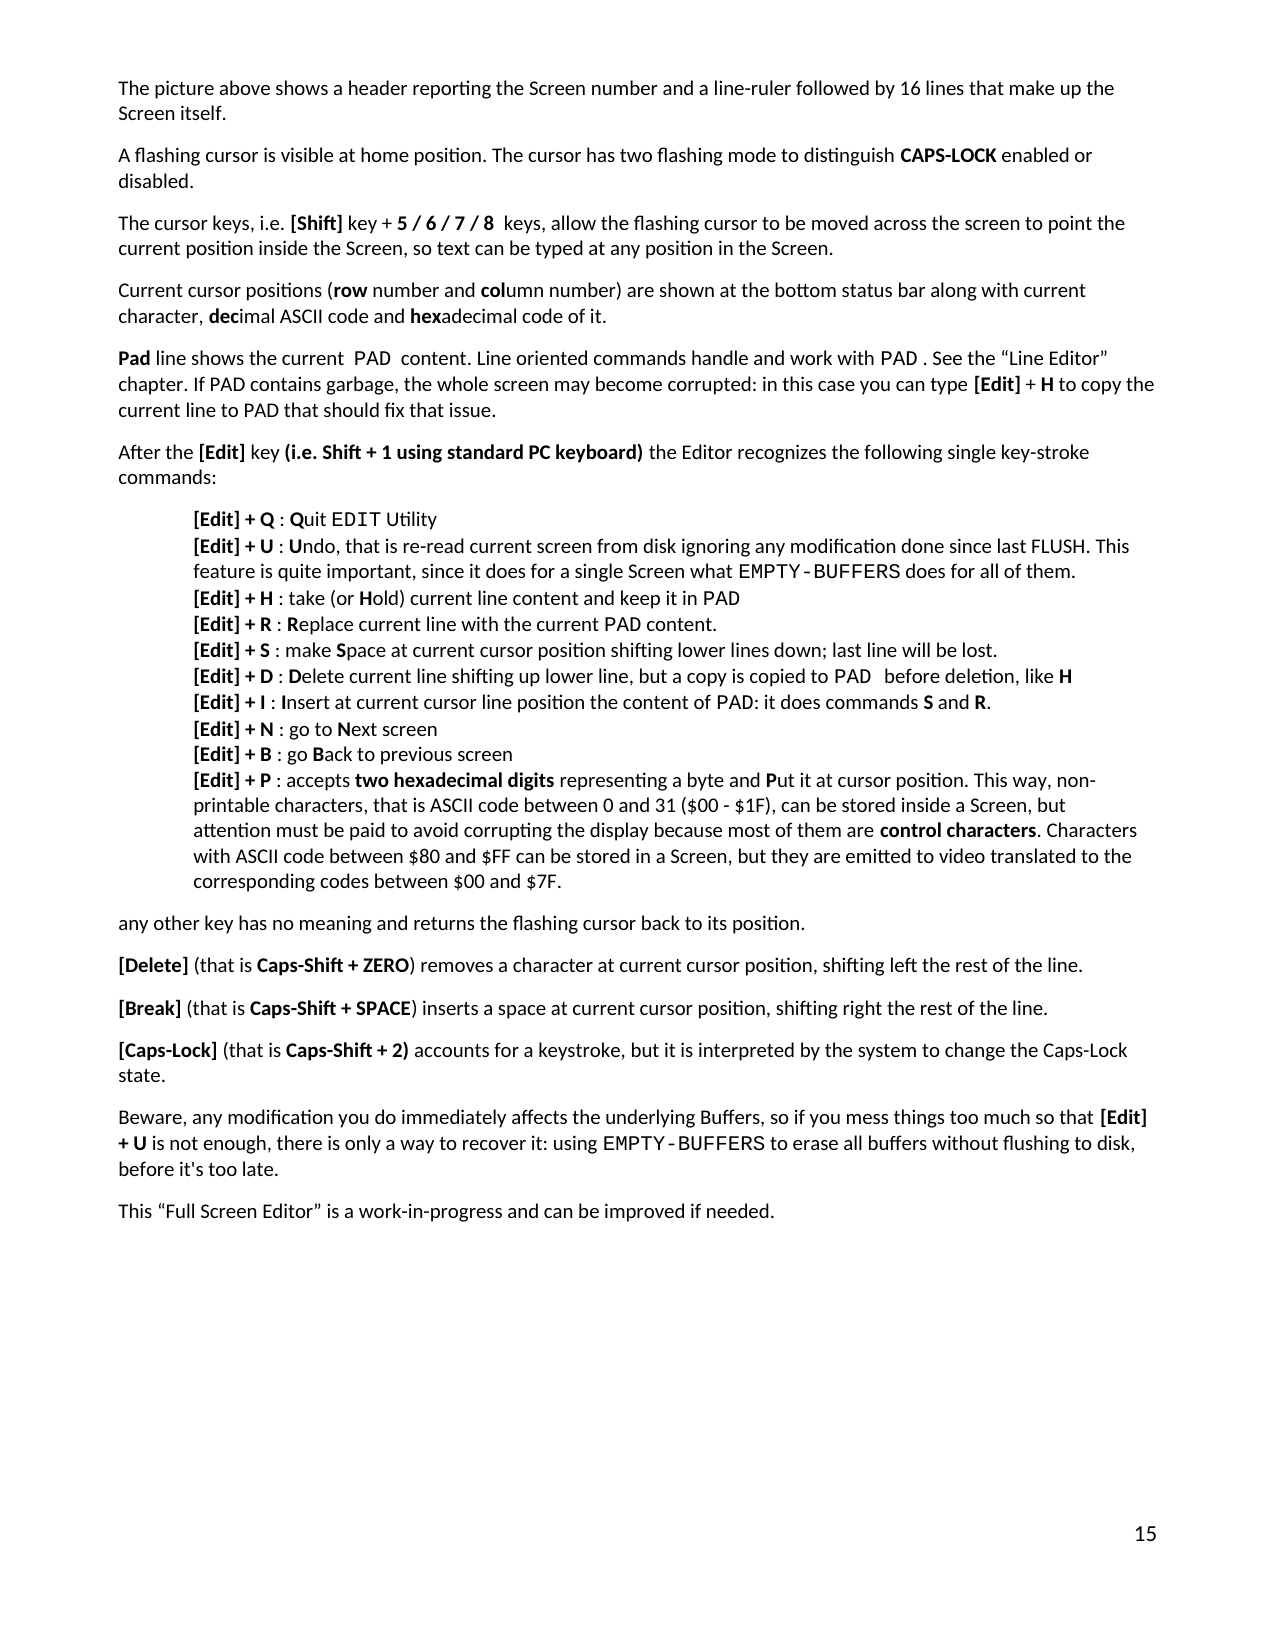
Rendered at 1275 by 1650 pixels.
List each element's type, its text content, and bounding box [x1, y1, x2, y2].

text [Edit] + Q : Quit EDIT Utility [Edit] + U : Undo, that is re-read current screen from disk ignoring any modification done since last FLUSH. This feature is quite important, since it does for a single Screen what EMPTY-BUFFERS does for all of them. [Edit] + H : take (or Hold) current line content and keep it in PAD [Edit] + R : Replace current line with the current PAD content. [Edit] + S : make Space at current cursor position shifting lower lines down; last line will be lost. [Edit] + D : Delete current line shifting up lower line, but a copy is copied to PAD before deletion, like H [Edit] + I : Insert at current cursor line position the content of PAD: it does commands S and R. [Edit] + N : go to Next screen [Edit] + B : go Back to previous screen [Edit] + P : accepts two hexadecimal digits representing a byte and Put it at cursor position. This way, non-printable characters, that is ASCII code between 0 and 31 ($00 - $1F), can be stored inside a Screen, but attention must be paid to avoid corrupting the display because most of them are control characters. Characters with ASCII code between $80 and $FF can be stored in a Screen, but they are emitted to video translated to the corresponding codes between $00 and $7F. [193, 506, 1157, 894]
text Beware, any modification you do immediately affects the underlying Buffers, so if you mess things too much so that [Edit] + U is not enough, there is only a way to recover it: using EMPTY-BUFFERS to erase all buffers without flushing to disk, before it's too late. [118, 1104, 1157, 1182]
text [Delete] (that is Caps-Shift + ZERO) removes a character at current cursor position, shifting left the rest of the line. [118, 953, 1157, 978]
text [Break] (that is Caps-Shift + SPACE) inserts a space at current cursor position, shifting right the rest of the line. [118, 995, 1157, 1020]
text Current cursor positions (row number and column number) are shown at the bottom status bar along with current character, decimal ASCII code and hexadecimal code of it. [118, 277, 1157, 328]
text any other key has no meaning and returns the flashing cursor back to its position. [118, 911, 1157, 936]
text The picture above shows a header reporting the Screen number and a line-ruler followed by 16 lines that make up the Screen itself. [118, 75, 1157, 126]
text The cursor keys, i.e. [Shift] key + 5 / 6 / 7 / 8 keys, allow the flashing cursor to be moved across the screen to point the current position inside the Screen, so text can be typed at any position in the Screen. [118, 210, 1157, 261]
text A flashing cursor is visible at home position. The cursor has two flashing mode to distinguish CAPS-LOCK enabled or disabled. [118, 142, 1157, 193]
text [Caps-Lock] (that is Caps-Shift + 2) accounts for a keystroke, but it is interpreted by the system to change the Caps-Lock state. [118, 1037, 1157, 1088]
text Pad line shows the current PAD content. Line oriented commands handle and work with PAD . See the “Line Editor” chapter. If PAD contains garbage, the whole screen may become corrupted: in this case you can type [Edit] + H to copy the current line to PAD that should fix that issue. [118, 345, 1157, 422]
text This “Full Screen Editor” is a work-in-progress and can be improved if needed. [118, 1198, 1157, 1224]
text After the [Edit] key (i.e. Shift + 1 using standard PC keyboard) the Editor recognizes the following single key-stroke commands: [118, 439, 1157, 490]
